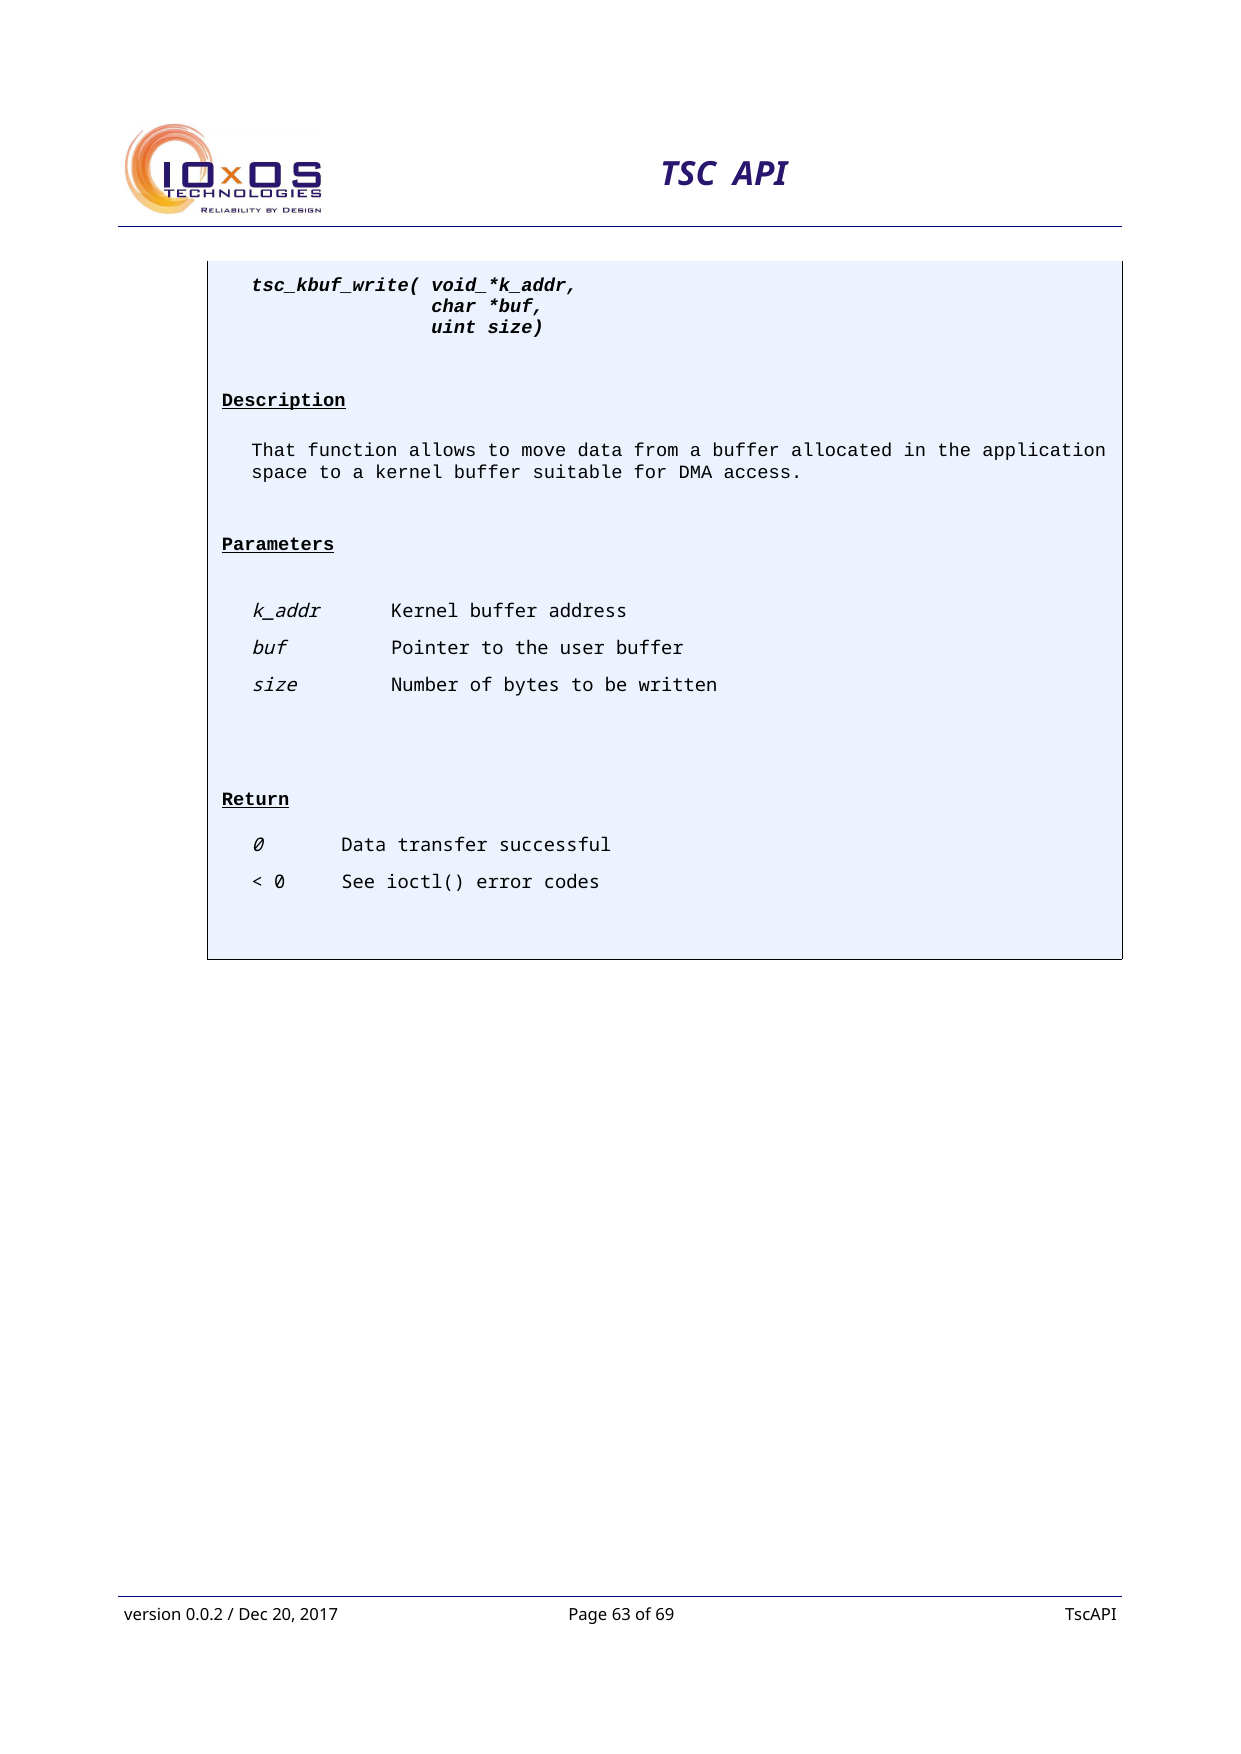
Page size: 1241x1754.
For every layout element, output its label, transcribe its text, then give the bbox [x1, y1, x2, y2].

table_cell [208, 863, 246, 908]
table_cell Number of bytes to be written [385, 666, 1122, 703]
table_header [208, 826, 246, 863]
subtitle Parameters [208, 520, 1122, 556]
text uint size) [208, 318, 1122, 339]
table_cell See ioctl() error codes [335, 863, 1122, 908]
table_cell < 0 [246, 863, 335, 908]
table_header [208, 592, 246, 629]
table_header k_addr [246, 592, 385, 629]
table_cell buf [246, 629, 385, 666]
table_cell Pointer to the user buffer [385, 629, 1122, 666]
text tsc_kbuf_write( void_*k_addr, [208, 261, 1122, 297]
table_header Kernel buffer address [385, 592, 1122, 629]
text char *buf, [208, 297, 1122, 318]
text That function allows to move data from a buffer allocated in the application space to a kernel buffer suitable for DMA access. [208, 426, 1122, 484]
table_cell [208, 666, 246, 703]
picture [123, 123, 323, 217]
subtitle Return [208, 775, 1122, 826]
table_header 0 [246, 826, 335, 863]
subtitle Description [208, 376, 1122, 426]
table_cell size [246, 666, 385, 703]
table_header Data transfer successful [335, 826, 1122, 863]
table_cell [208, 629, 246, 666]
